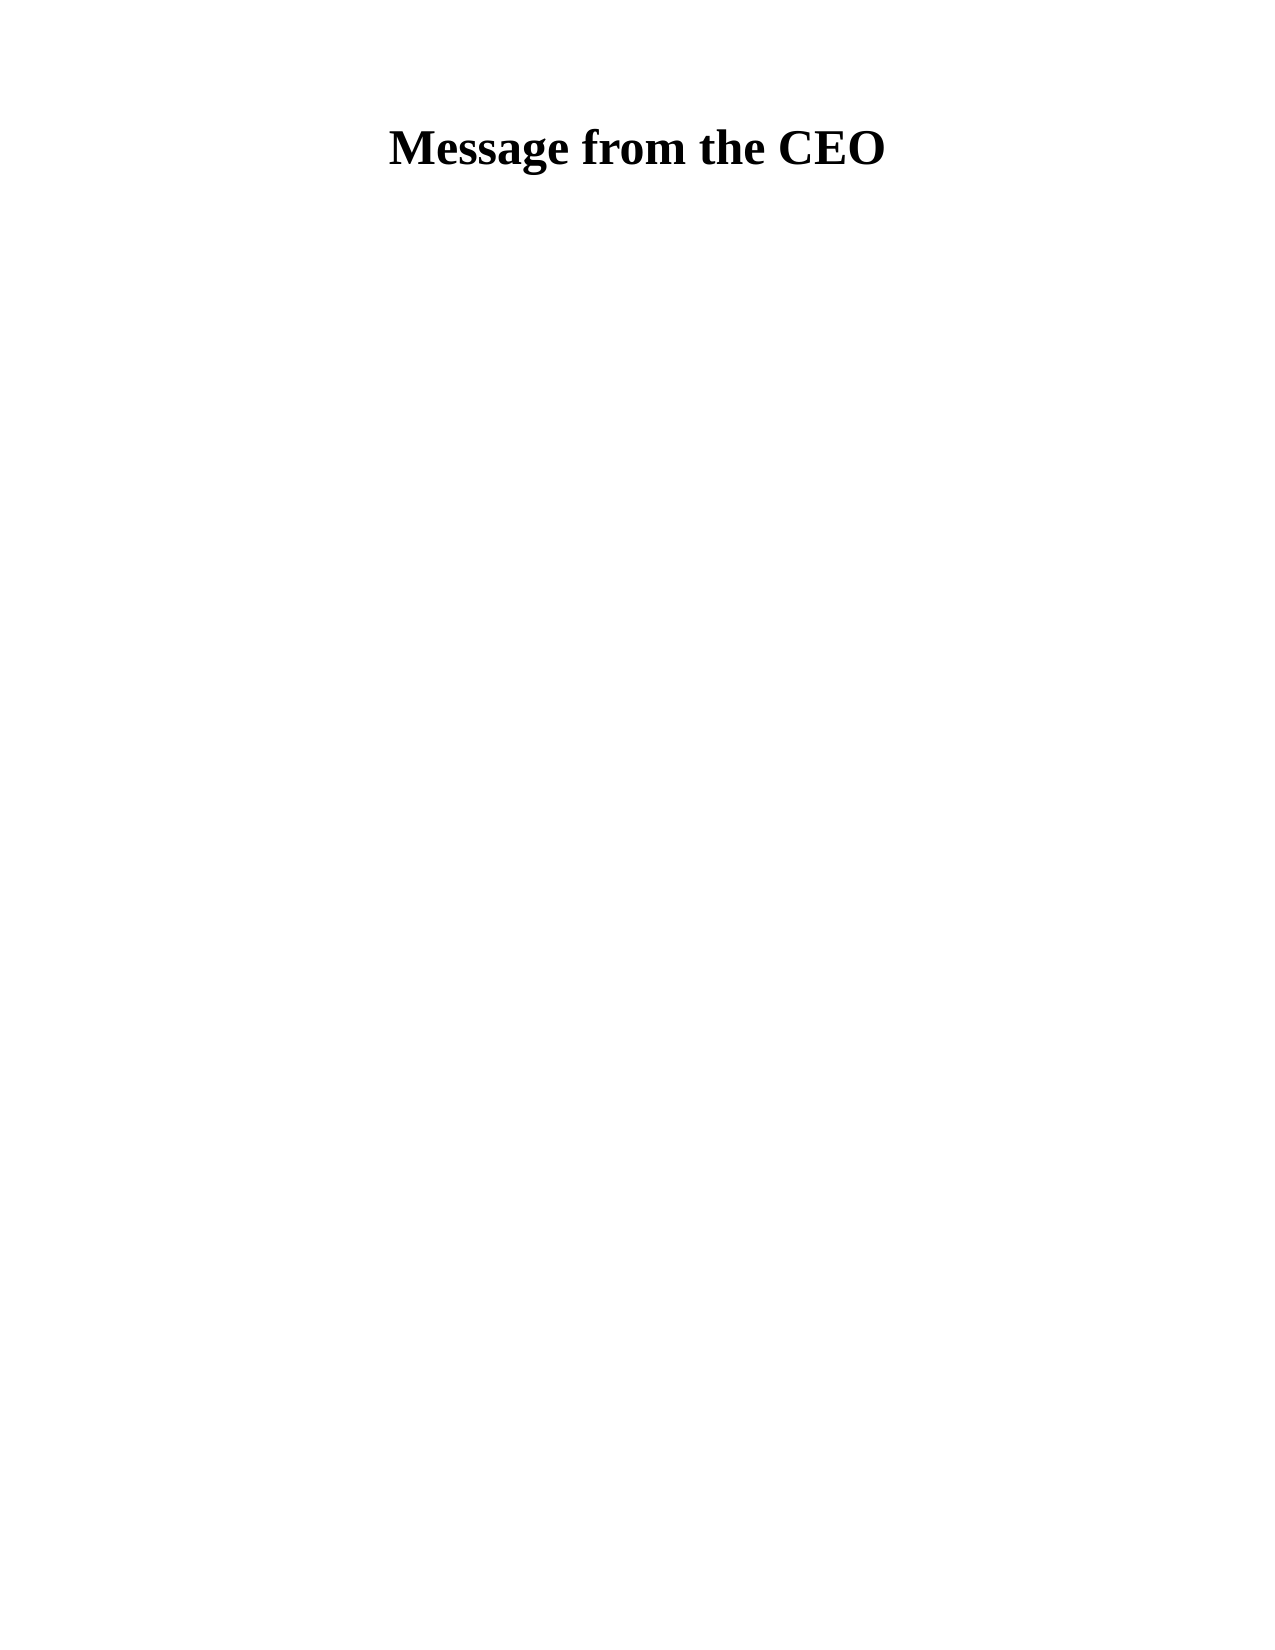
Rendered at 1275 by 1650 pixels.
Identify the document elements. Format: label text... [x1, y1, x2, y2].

text Message from the CEO [118, 118, 1157, 176]
